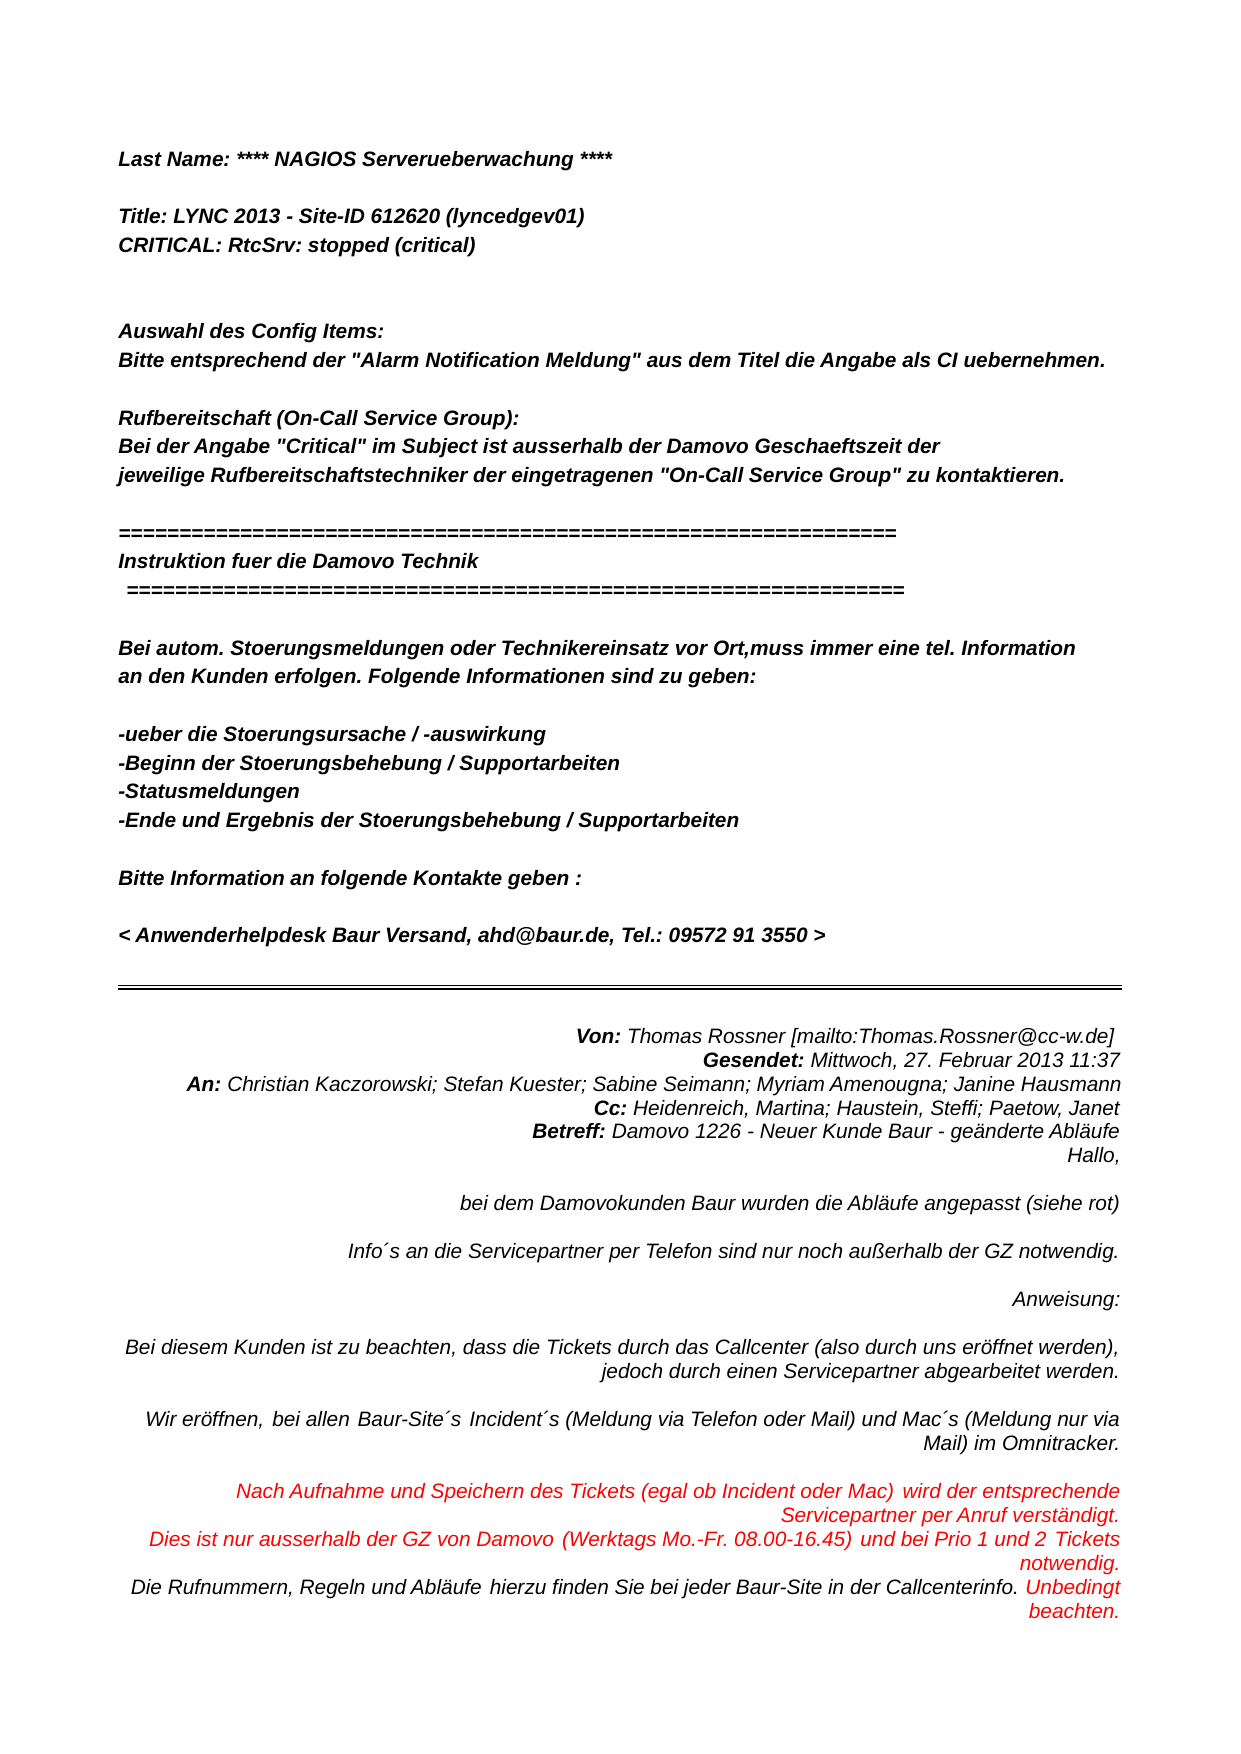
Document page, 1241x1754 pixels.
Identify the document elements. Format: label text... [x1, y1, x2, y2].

text Die Rufnummern, Regeln und Abläufe hierzu finden Sie bei jeder Baur-Site in der Callcenterinfo. Unbedingt beachten. [118, 1574, 1122, 1622]
text bei dem Damovokunden Baur wurden die Abläufe angepasst (siehe rot) [118, 1191, 1122, 1215]
text Anweisung: [118, 1287, 1122, 1311]
text Info´s an die Servicepartner per Telefon sind nur noch außerhalb der GZ notwendig. [118, 1239, 1122, 1263]
text Wir eröffnen, bei allen Baur-Site´s Incident´s (Meldung via Telefon oder Mail) und Mac´s (Meldung nur via Mail) im Omnitracker. [118, 1407, 1122, 1455]
text Bei diesem Kunden ist zu beachten, dass die Tickets durch das Callcenter (also durch uns eröffnet werden), jedoch durch einen Servicepartner abgearbeitet werden. [118, 1335, 1122, 1383]
text Last Name: **** NAGIOS Serverueberwachung **** Title: LYNC 2013 - Site-ID 612620 (lyncedgev01) CRITICAL: RtcSrv: stopped (critical) Auswahl des Config Items: Bitte entsprechend der "Alarm Notification Meldung" aus dem Titel die Angabe als CI uebernehmen. Rufbereitschaft (On-Call Service Group): Bei der Angabe "Critical" im Subject ist ausserhalb der Damovo Geschaeftszeit der jeweilige Rufbereitschaftstechniker der eingetragenen "On-Call Service Group" zu kontaktieren. ================================================================ Instruktion fuer die Damovo Technik ================================================================ Bei autom. Stoerungsmeldungen oder Technikereinsatz vor Ort,muss immer eine tel. Information an den Kunden erfolgen. Folgende Informationen sind zu geben: -ueber die Stoerungsursache / -auswirkung -Beginn der Stoerungsbehebung / Supportarbeiten -Statusmeldungen -Ende und Ergebnis der Stoerungsbehebung / Supportarbeiten Bitte Information an folgende Kontakte geben : < Anwenderhelpdesk Baur Versand, ahd@baur.de, Tel.: 09572 91 3550 > [118, 118, 1122, 947]
text Nach Aufnahme und Speichern des Tickets (egal ob Incident oder Mac) wird der entsprechende Servicepartner per Anruf verständigt. [118, 1479, 1122, 1527]
text Hallo, [118, 1143, 1122, 1167]
text Dies ist nur ausserhalb der GZ von Damovo (Werktags Mo.-Fr. 08.00-16.45) und bei Prio 1 und 2 Tickets notwendig. [118, 1527, 1122, 1574]
text Von: Thomas Rossner [mailto:Thomas.Rossner@cc-w.de] Gesendet: Mittwoch, 27. Februar 2013 11:37 An: Christian Kaczorowski; Stefan Kuester; Sabine Seimann; Myriam Amenougna; Janine Hausmann Cc: Heidenreich, Martina; Haustein, Steffi; Paetow, Janet Betreff: Damovo 1226 - Neuer Kunde Baur - geänderte Abläufe [118, 1023, 1122, 1143]
